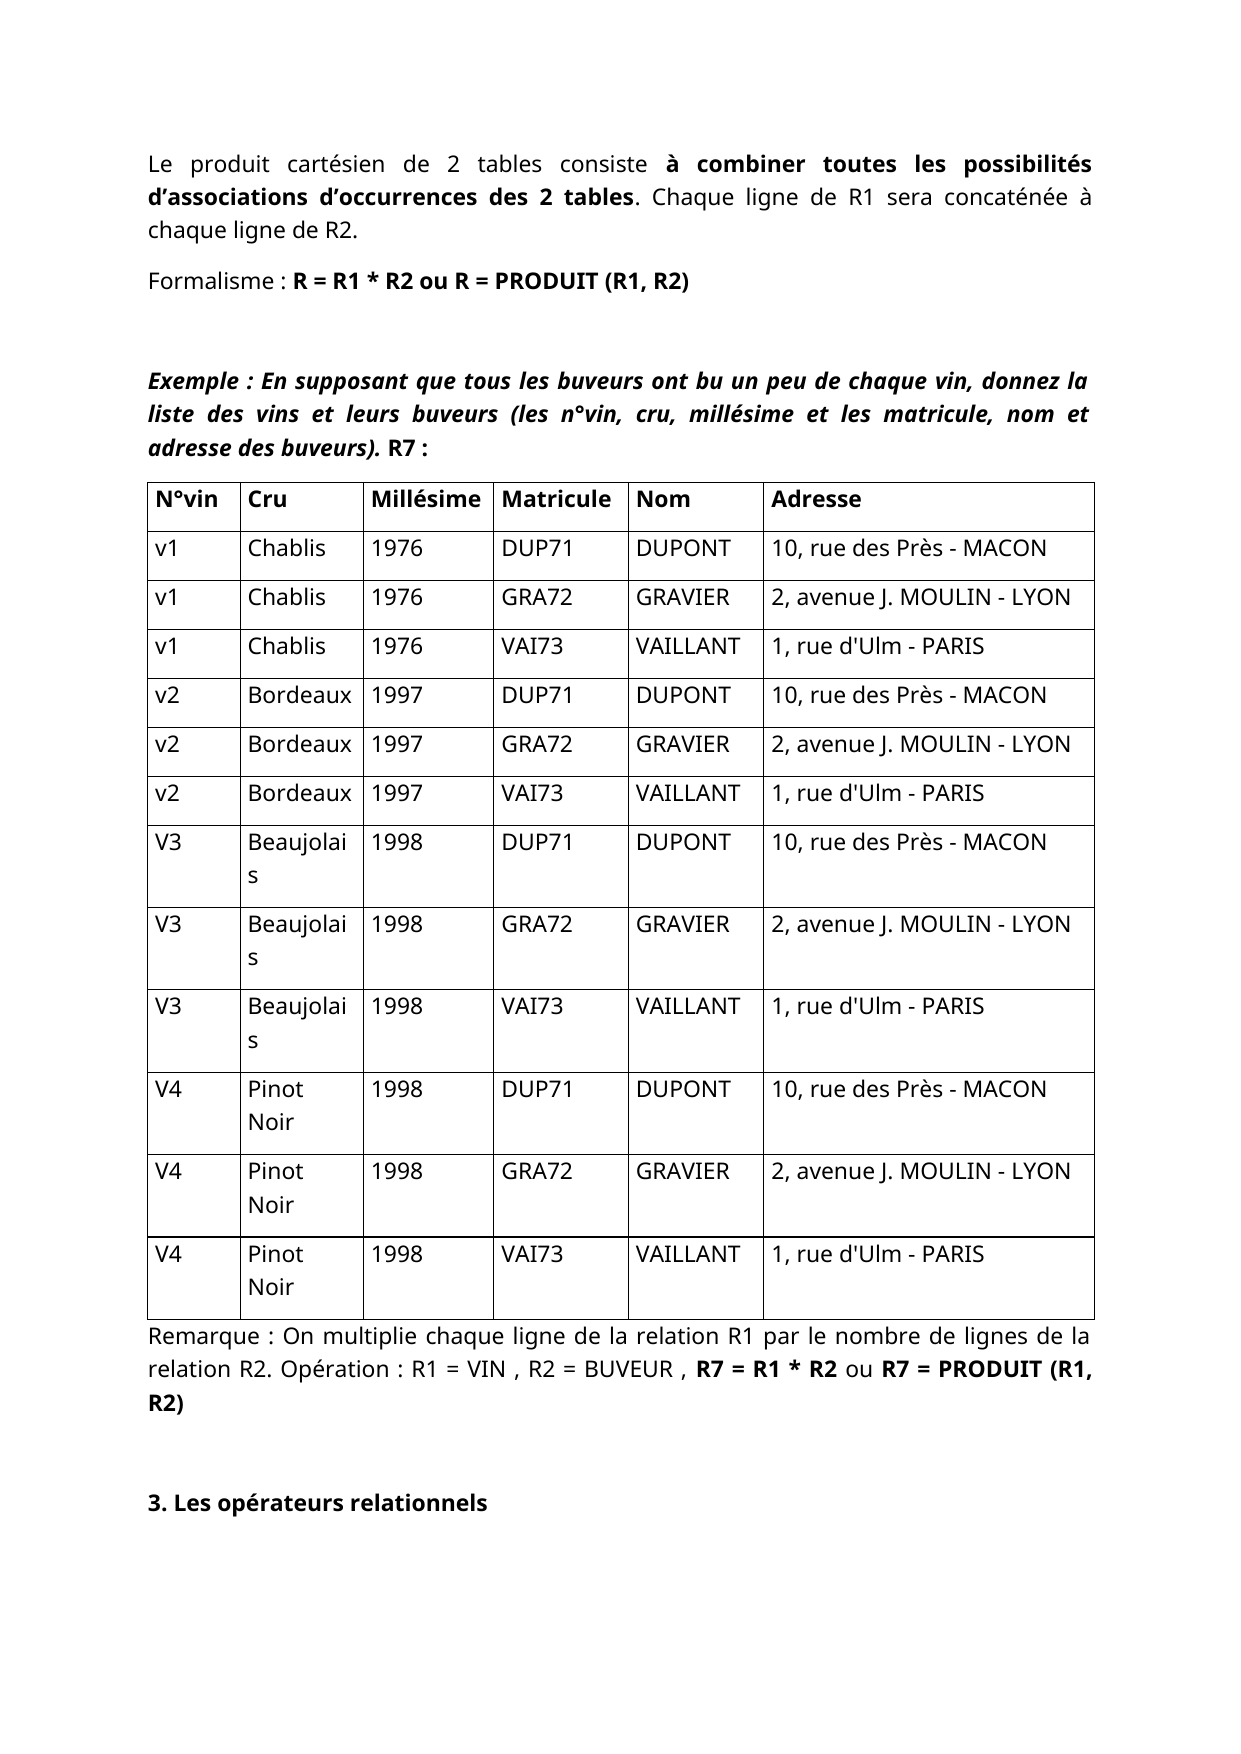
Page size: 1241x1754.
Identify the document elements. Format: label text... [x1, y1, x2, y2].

table_cell 2, avenue J. MOULIN - LYON [764, 581, 1094, 629]
table_cell v2 [148, 679, 240, 727]
table_cell GRA72 [494, 728, 628, 776]
table_cell V4 [148, 1073, 240, 1154]
table_cell GRAVIER [629, 581, 763, 629]
table_cell Chablis [241, 532, 363, 580]
text Formalisme : R = R1 * R2 ou R = PRODUIT (R1, R2) [148, 264, 1093, 296]
table_cell Beaujolais [241, 826, 363, 907]
table_cell v2 [148, 777, 240, 824]
table_cell 1998 [364, 1155, 493, 1236]
table_cell v1 [148, 630, 240, 678]
table_cell Pinot Noir [241, 1238, 363, 1319]
table_cell GRAVIER [629, 728, 763, 776]
table_header Millésime [364, 483, 493, 531]
table_cell VAILLANT [629, 630, 763, 678]
table_cell 2, avenue J. MOULIN - LYON [764, 908, 1094, 989]
table_cell 10, rue des Près - MACON [764, 532, 1094, 580]
table_cell 1998 [364, 1073, 493, 1154]
table_cell GRA72 [494, 908, 628, 989]
table_cell 1, rue d'Ulm - PARIS [764, 777, 1094, 824]
table_cell v1 [148, 532, 240, 580]
table_cell DUPONT [629, 679, 763, 727]
table_cell GRAVIER [629, 908, 763, 989]
table_cell DUP71 [494, 679, 628, 727]
table_header Matricule [494, 483, 628, 531]
table_cell DUP71 [494, 1073, 628, 1154]
table_cell Pinot Noir [241, 1073, 363, 1154]
table_cell V3 [148, 908, 240, 989]
table_cell 1, rue d'Ulm - PARIS [764, 630, 1094, 678]
table_cell DUPONT [629, 826, 763, 907]
table_cell 2, avenue J. MOULIN - LYON [764, 1155, 1094, 1236]
table_cell 10, rue des Près - MACON [764, 1073, 1094, 1154]
table_cell V3 [148, 826, 240, 907]
table_cell Chablis [241, 581, 363, 629]
table_header N°vin [148, 483, 240, 531]
table_cell 1976 [364, 532, 493, 580]
table_cell VAILLANT [629, 777, 763, 824]
table_cell v2 [148, 728, 240, 776]
table_cell 1976 [364, 581, 493, 629]
table_cell 1997 [364, 777, 493, 824]
table_cell v1 [148, 581, 240, 629]
table_cell Bordeaux [241, 679, 363, 727]
table_cell 1, rue d'Ulm - PARIS [764, 1238, 1094, 1319]
table_cell 1998 [364, 908, 493, 989]
table_cell VAILLANT [629, 990, 763, 1072]
table_cell 1998 [364, 826, 493, 907]
table_cell GRAVIER [629, 1155, 763, 1236]
table_cell DUPONT [629, 1073, 763, 1154]
table_header Cru [241, 483, 363, 531]
table_cell 1997 [364, 679, 493, 727]
table_cell V4 [148, 1155, 240, 1236]
table_cell 10, rue des Près - MACON [764, 826, 1094, 907]
table_cell Bordeaux [241, 777, 363, 824]
table_cell 1998 [364, 1238, 493, 1319]
table_cell V3 [148, 990, 240, 1072]
text 3. Les opérateurs relationnels [148, 1487, 1093, 1518]
table_cell Bordeaux [241, 728, 363, 776]
table_cell VAI73 [494, 1238, 628, 1319]
table_cell 1976 [364, 630, 493, 678]
table_cell 2, avenue J. MOULIN - LYON [764, 728, 1094, 776]
table_cell Pinot Noir [241, 1155, 363, 1236]
table_cell V4 [148, 1238, 240, 1319]
table_cell DUPONT [629, 532, 763, 580]
table_cell VAI73 [494, 777, 628, 824]
table_cell 1, rue d'Ulm - PARIS [764, 990, 1094, 1072]
table_header Adresse [764, 483, 1094, 531]
table_cell 1997 [364, 728, 493, 776]
table_header Nom [629, 483, 763, 531]
table_cell Beaujolais [241, 990, 363, 1072]
table_cell 10, rue des Près - MACON [764, 679, 1094, 727]
table_cell VAILLANT [629, 1238, 763, 1319]
table_cell GRA72 [494, 1155, 628, 1236]
text Exemple : En supposant que tous les buveurs ont bu un peu de chaque vin, donnez la liste des vins et leurs buveurs (les n°vin, cru, millésime et les matricule, nom et adresse des buveurs). R7 : [148, 365, 1093, 463]
table_cell VAI73 [494, 630, 628, 678]
table_cell VAI73 [494, 990, 628, 1072]
table_cell Chablis [241, 630, 363, 678]
text Remarque : On multiplie chaque ligne de la relation R1 par le nombre de lignes de la relation R2. Opération : R1 = VIN , R2 = BUVEUR , R7 = R1 * R2 ou R7 = PRODUIT (R1, R2) [148, 1320, 1093, 1418]
text Le produit cartésien de 2 tables consiste à combiner toutes les possibilités d’associations d’occurrences des 2 tables. Chaque ligne de R1 sera concaténée à chaque ligne de R2. [148, 148, 1093, 246]
table_cell GRA72 [494, 581, 628, 629]
table_cell Beaujolais [241, 908, 363, 989]
table_cell DUP71 [494, 826, 628, 907]
table_cell DUP71 [494, 532, 628, 580]
table_cell 1998 [364, 990, 493, 1072]
